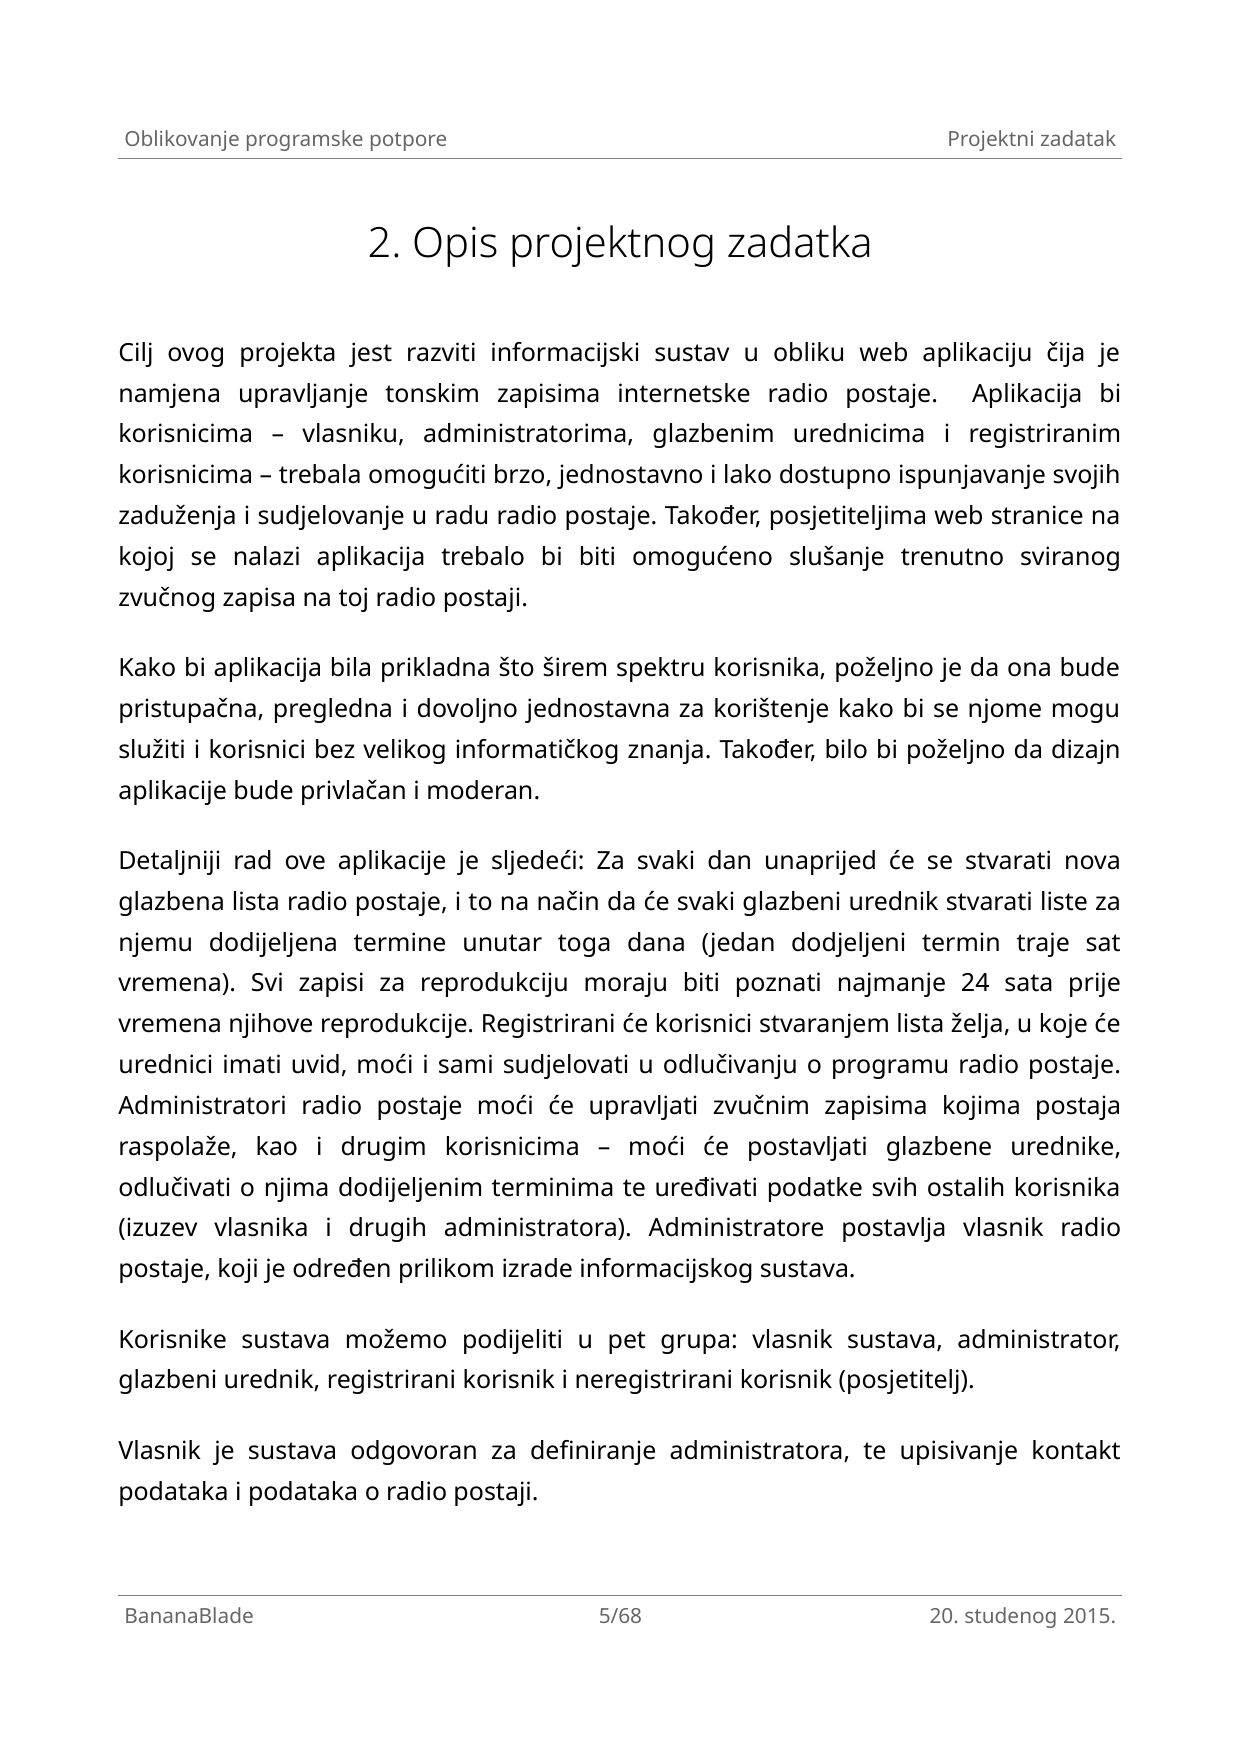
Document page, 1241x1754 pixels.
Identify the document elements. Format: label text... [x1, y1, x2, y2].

text Cilj ovog projekta jest razviti informacijski sustav u obliku web aplikaciju čija je namjena upravljanje tonskim zapisima internetske radio postaje. Aplikacija bi korisnicima – vlasniku, administratorima, glazbenim urednicima i registriranim korisnicima – trebala omogućiti brzo, jednostavno i lako dostupno ispunjavanje svojih zaduženja i sudjelovanje u radu radio postaje. Također, posjetiteljima web stranice na kojoj se nalazi aplikacija trebalo bi biti omogućeno slušanje trenutno sviranog zvučnog zapisa na toj radio postaji. [118, 294, 1122, 613]
subtitle 2. Opis projektnog zadatka [118, 213, 1122, 270]
text Kako bi aplikacija bila prikladna što širem spektru korisnika, poželjno je da ona bude pristupačna, pregledna i dovoljno jednostavna za korištenje kako bi se njome mogu služiti i korisnici bez velikog informatičkog znanja. Također, bilo bi poželjno da dizajn aplikacije bude privlačan i moderan. [118, 650, 1122, 806]
text Korisnike sustava možemo podijeliti u pet grupa: vlasnik sustava, administrator, glazbeni urednik, registrirani korisnik i neregistrirani korisnik (posjetitelj). [118, 1321, 1122, 1396]
text Vlasnik je sustava odgovoran za definiranje administratora, te upisivanje kontakt podataka i podataka o radio postaji. [118, 1432, 1122, 1507]
text Detaljniji rad ove aplikacije je sljedeći: Za svaki dan unaprijed će se stvarati nova glazbena lista radio postaje, i to na način da će svaki glazbeni urednik stvarati liste za njemu dodijeljena termine unutar toga dana (jedan dodjeljeni termin traje sat vremena). Svi zapisi za reprodukciju moraju biti poznati najmanje 24 sata prije vremena njihove reprodukcije. Registrirani će korisnici stvaranjem lista želja, u koje će urednici imati uvid, moći i sami sudjelovati u odlučivanju o programu radio postaje. Administratori radio postaje moći će upravljati zvučnim zapisima kojima postaja raspolaže, kao i drugim korisnicima – moći će postavljati glazbene urednike, odlučivati o njima dodijeljenim terminima te uređivati podatke svih ostalih korisnika (izuzev vlasnika i drugih administratora). Administratore postavlja vlasnik radio postaje, koji je određen prilikom izrade informacijskog sustava. [118, 843, 1122, 1285]
